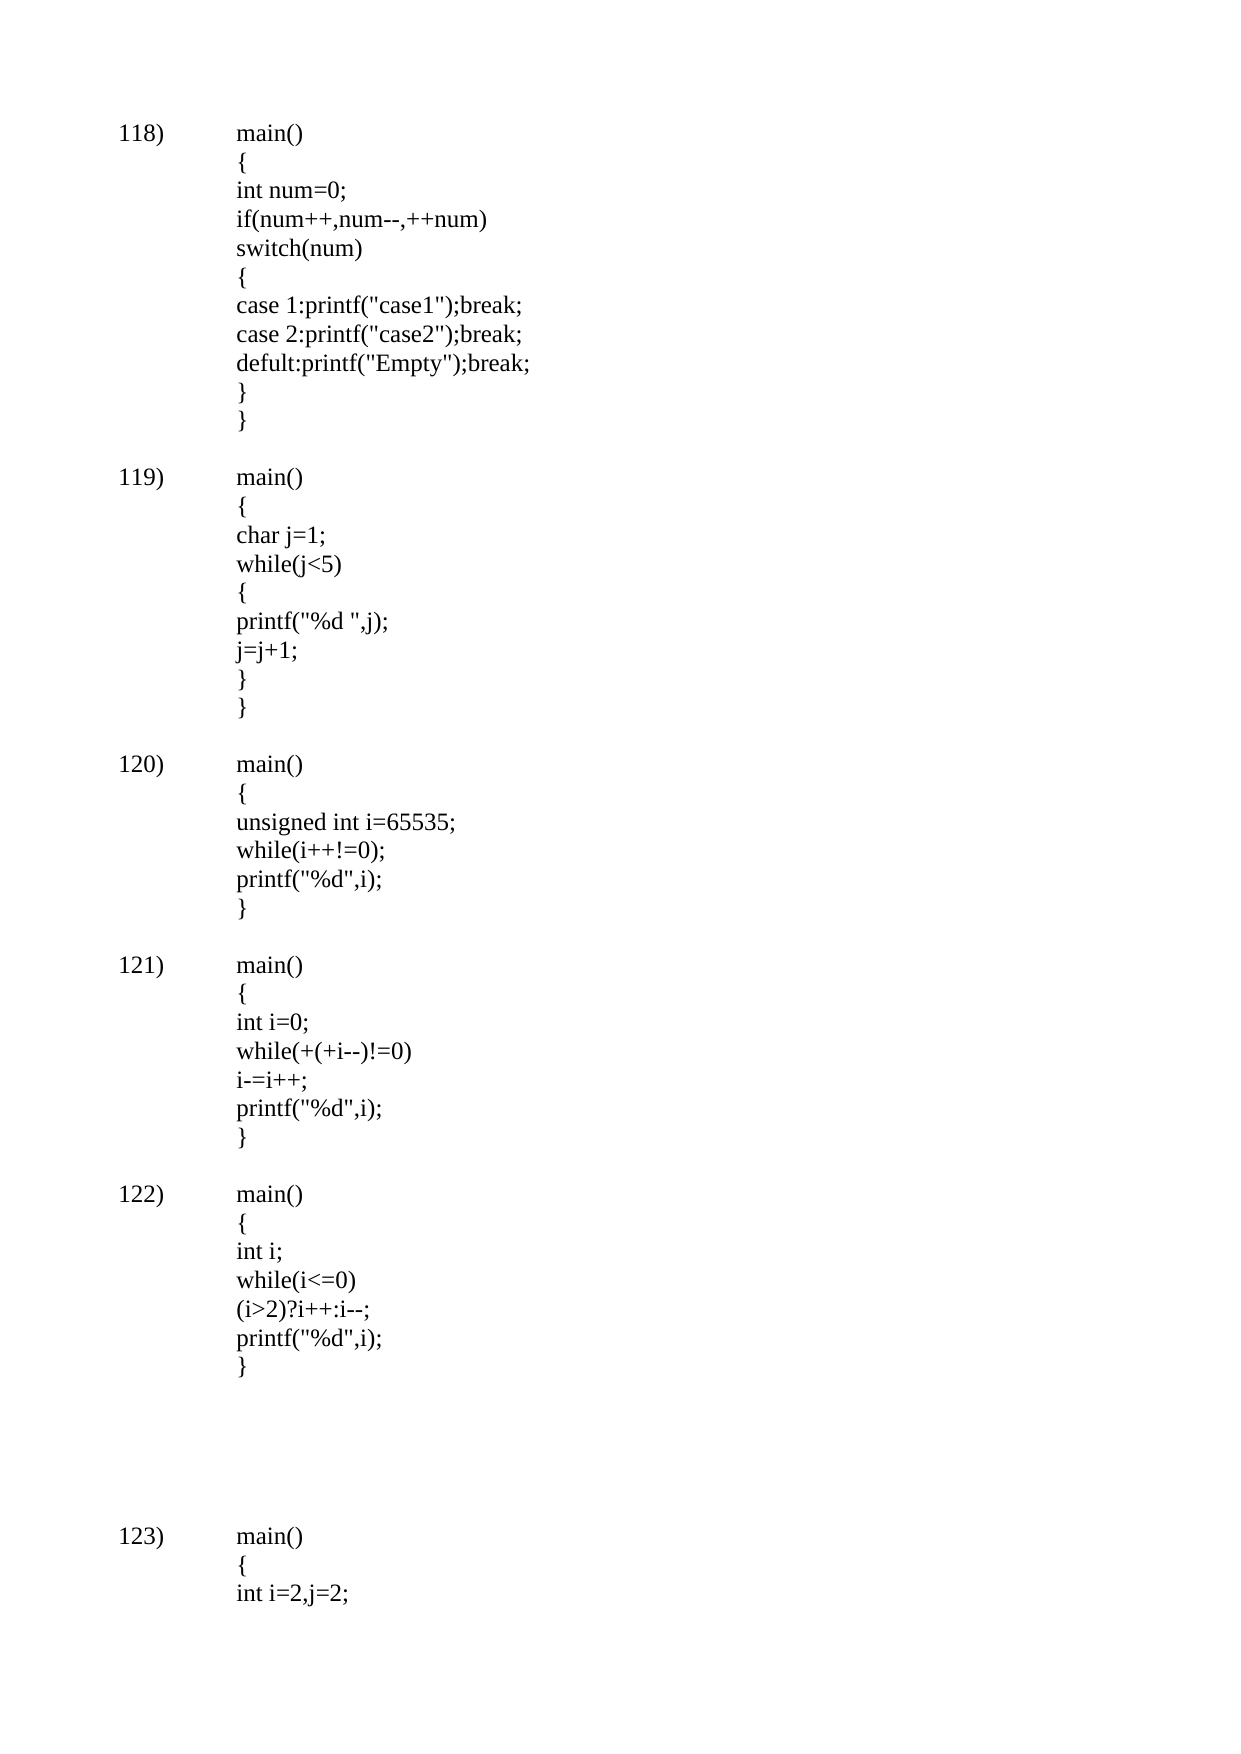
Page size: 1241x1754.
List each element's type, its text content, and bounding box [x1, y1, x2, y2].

text unsigned int i=65535; [118, 807, 1122, 835]
text int i=2,j=2; [118, 1578, 1122, 1607]
text } [118, 692, 1122, 721]
text int num=0; [118, 176, 1122, 204]
text if(num++,num--,++num) [118, 204, 1122, 233]
text { [118, 147, 1122, 176]
text { [118, 978, 1122, 1007]
text while(j<5) [118, 549, 1122, 577]
text int i; [118, 1236, 1122, 1265]
text 118) main() [118, 118, 1122, 147]
text { [118, 577, 1122, 606]
text defult:printf("Empty");break; [118, 348, 1122, 377]
text 119) main() [118, 462, 1122, 491]
text { [118, 262, 1122, 291]
text 122) main() [118, 1179, 1122, 1208]
text printf("%d",i); [118, 864, 1122, 893]
text while(i<=0) [118, 1265, 1122, 1294]
text 123) main() [118, 1521, 1122, 1550]
text printf("%d",i); [118, 1323, 1122, 1351]
text } [118, 406, 1122, 434]
text } [118, 893, 1122, 922]
text 120) main() [118, 749, 1122, 778]
text switch(num) [118, 233, 1122, 262]
text case 2:printf("case2");break; [118, 319, 1122, 348]
text } [118, 1122, 1122, 1151]
text case 1:printf("case1");break; [118, 291, 1122, 319]
text } [118, 664, 1122, 692]
text printf("%d",i); [118, 1093, 1122, 1122]
text while(i++!=0); [118, 835, 1122, 864]
text while(+(+i--)!=0) [118, 1036, 1122, 1065]
text } [118, 1351, 1122, 1380]
text { [118, 1550, 1122, 1578]
text int i=0; [118, 1007, 1122, 1036]
text i-=i++; [118, 1065, 1122, 1093]
text printf("%d ",j); [118, 606, 1122, 635]
text j=j+1; [118, 635, 1122, 664]
text 121) main() [118, 950, 1122, 978]
text { [118, 1208, 1122, 1236]
text (i>2)?i++:i--; [118, 1294, 1122, 1323]
text { [118, 491, 1122, 520]
text { [118, 778, 1122, 807]
text char j=1; [118, 520, 1122, 549]
text } [118, 377, 1122, 406]
